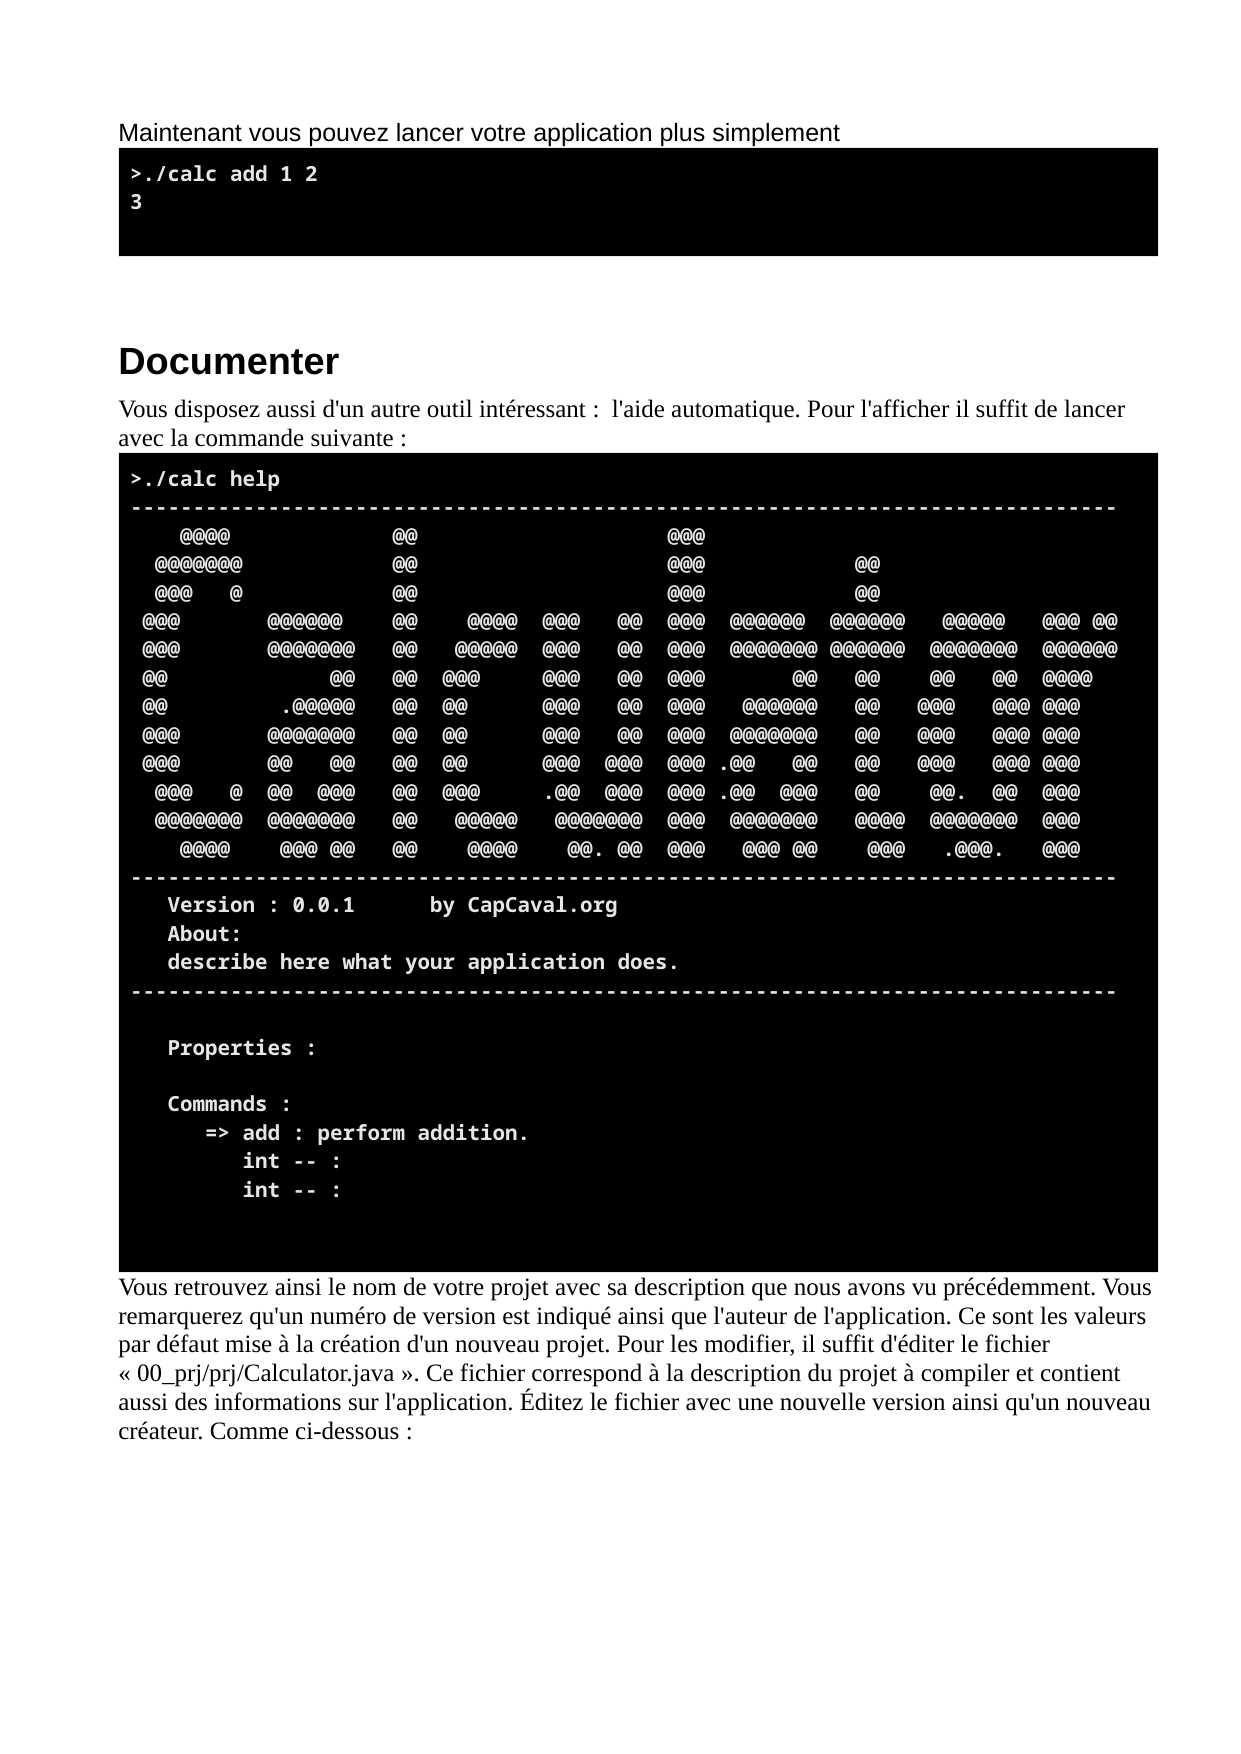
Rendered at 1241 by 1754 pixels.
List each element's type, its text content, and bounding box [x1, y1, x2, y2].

subtitle @@@@@@@ @@@@@@@ @@ @@@@@ @@@@@@@ @@@ @@@@@@@ @@@@ @@@@@@@ @@@ [119, 793, 1158, 822]
subtitle ------------------------------------------------------------------------------- [119, 850, 1158, 879]
subtitle @@@@ @@ @@@ [119, 509, 1158, 537]
subtitle Commands : [119, 1078, 1158, 1106]
subtitle @@@ @@ @@ @@ @@ @@@ @@@ @@@ .@@ @@ @@ @@@ @@@ @@@ [119, 736, 1158, 765]
subtitle @@@ @@@@@@@ @@ @@ @@@ @@ @@@ @@@@@@@ @@ @@@ @@@ @@@ [119, 708, 1158, 736]
subtitle describe here what your application does. [119, 936, 1158, 964]
subtitle >./calc add 1 2 [119, 148, 1158, 175]
subtitle @@@ @@@@@@@ @@ @@@@@ @@@ @@ @@@ @@@@@@@ @@@@@@ @@@@@@@ @@@@@@ [119, 623, 1158, 651]
subtitle Version : 0.0.1 by CapCaval.org [119, 879, 1158, 907]
text Vous disposez aussi d'un autre outil intéressant : l'aide automatique. Pour l'afficher il suffit de lancer avec la commande suivante : [118, 394, 1158, 452]
subtitle About: [119, 907, 1158, 936]
subtitle @@ @@ @@ @@@ @@@ @@ @@@ @@ @@ @@ @@ @@@@ [119, 651, 1158, 679]
subtitle @@@ @@@@@@ @@ @@@@ @@@ @@ @@@ @@@@@@ @@@@@@ @@@@@ @@@ @@ [119, 594, 1158, 623]
subtitle >./calc help [119, 453, 1158, 481]
subtitle @@@@ @@@ @@ @@ @@@@ @@. @@ @@@ @@@ @@ @@@ .@@@. @@@ [119, 822, 1158, 850]
subtitle ------------------------------------------------------------------------------- [119, 481, 1158, 509]
subtitle Documenter [118, 338, 1158, 382]
subtitle @@@ @ @@ @@@ @@ @@@ .@@ @@@ @@@ .@@ @@@ @@ @@. @@ @@@ [119, 765, 1158, 793]
subtitle int -- : [119, 1134, 1158, 1163]
subtitle int -- : [119, 1163, 1158, 1191]
text Vous retrouvez ainsi le nom de votre projet avec sa description que nous avons vu précédemment. Vous remarquerez qu'un numéro de version est indiqué ainsi que l'auteur de l'application. Ce sont les valeurs par défaut mise à la création d'un nouveau projet. Pour les modifier, il suffit d'éditer le fichier [118, 1273, 1158, 1358]
text Maintenant vous pouvez lancer votre application plus simplement [118, 118, 1158, 147]
subtitle => add : perform addition. [119, 1106, 1158, 1134]
subtitle @@@@@@@ @@ @@@ @@ [119, 537, 1158, 566]
subtitle Properties : [119, 1021, 1158, 1049]
subtitle @@@ @ @@ @@@ @@ [119, 566, 1158, 594]
subtitle @@ .@@@@@ @@ @@ @@@ @@ @@@ @@@@@@ @@ @@@ @@@ @@@ [119, 679, 1158, 708]
text « 00_prj/prj/Calculator.java ». Ce fichier correspond à la description du projet à compiler et contient aussi des informations sur l'application. Éditez le fichier avec une nouvelle version ainsi qu'un nouveau créateur. Comme ci-dessous : [118, 1358, 1158, 1444]
subtitle 3 [119, 175, 1158, 204]
subtitle ------------------------------------------------------------------------------- [119, 964, 1158, 992]
